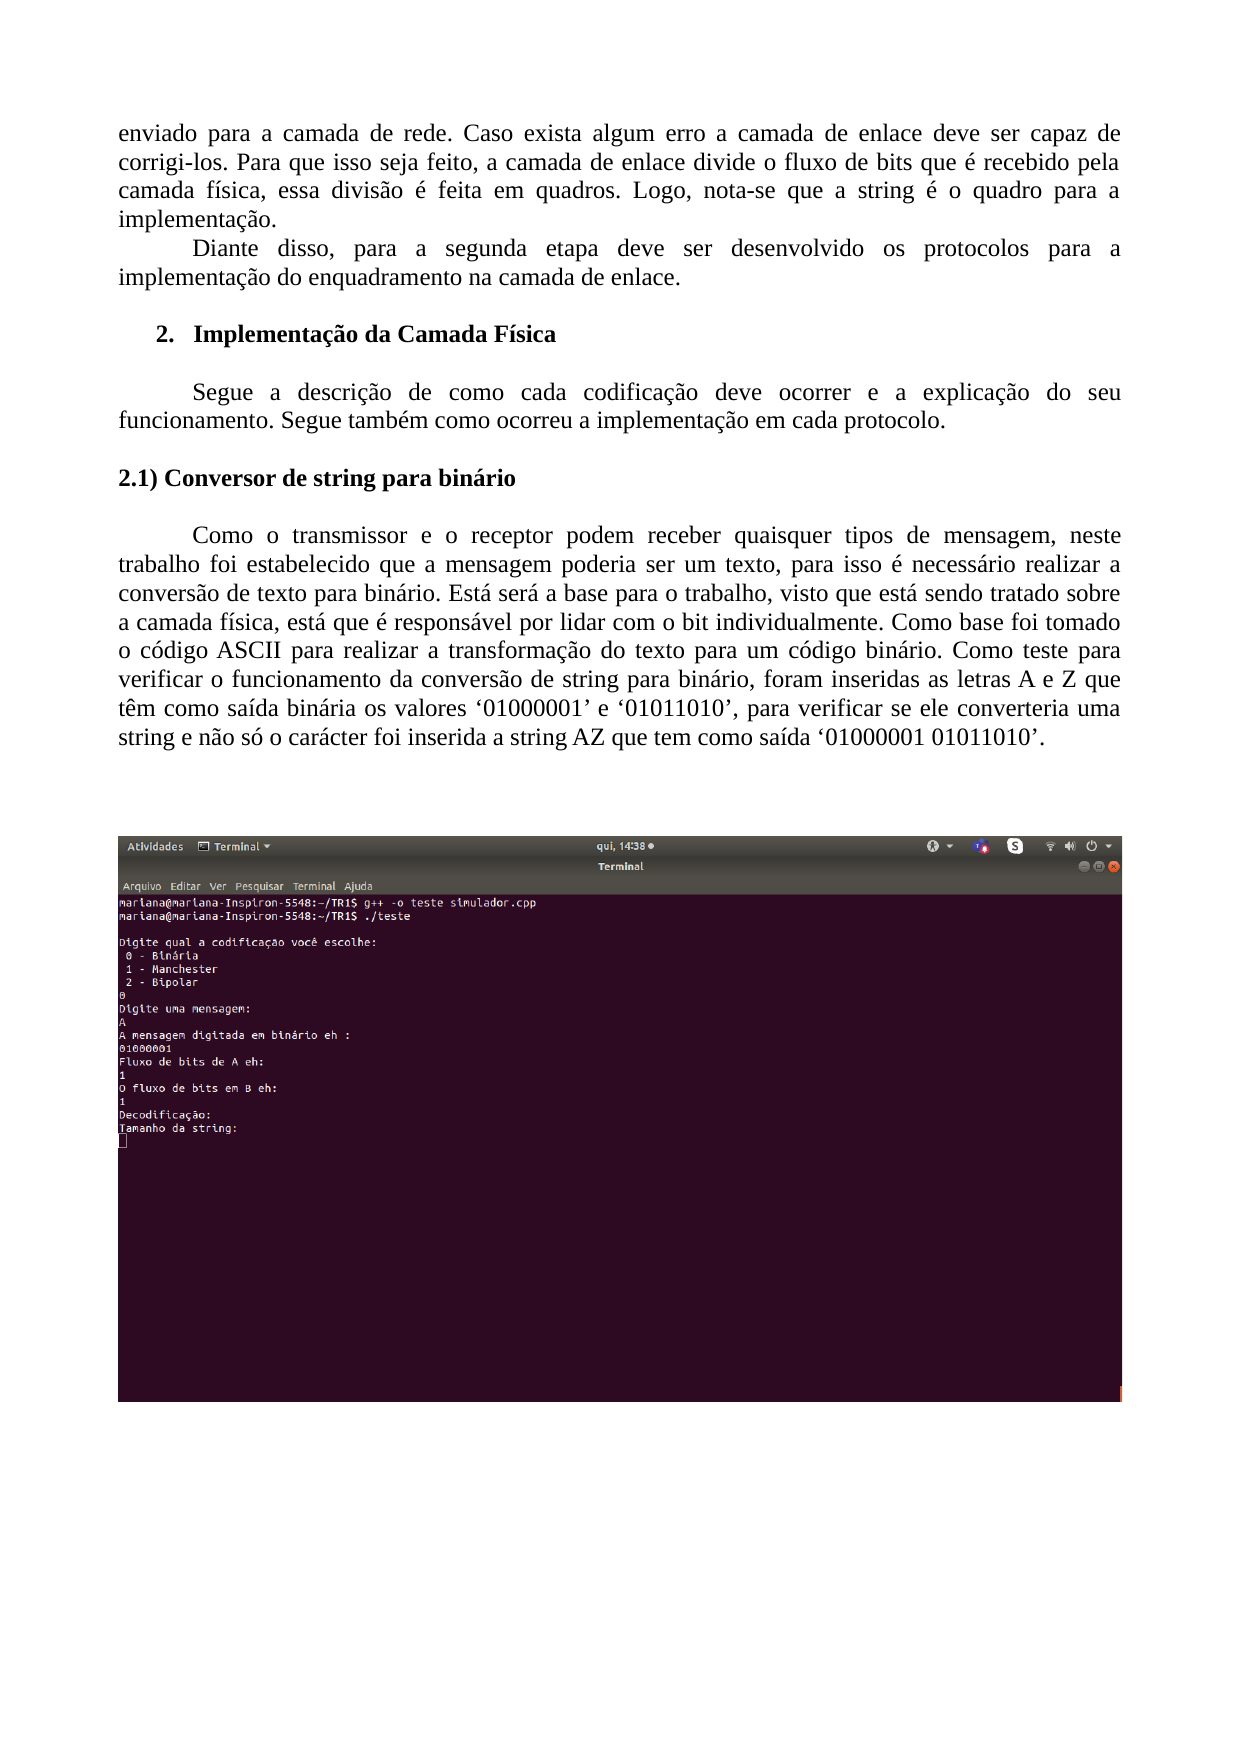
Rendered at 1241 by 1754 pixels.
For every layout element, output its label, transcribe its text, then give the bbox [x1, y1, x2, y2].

text Diante disso, para a segunda etapa deve ser desenvolvido os protocolos para a implementação do enquadramento na camada de enlace. [118, 233, 1122, 291]
text Como o transmissor e o receptor podem receber quaisquer tipos de mensagem, neste trabalho foi estabelecido que a mensagem poderia ser um texto, para isso é necessário realizar a conversão de texto para binário. Está será a base para o trabalho, visto que está sendo tratado sobre a camada física, está que é responsável por lidar com o bit individualmente. Como base foi tomado o código ASCII para realizar a transformação do texto para um código binário. Como teste para verificar o funcionamento da conversão de string para binário, foram inseridas as letras A e Z que têm como saída binária os valores ‘01000001’ e ‘01011010’, para verificar se ele converteria uma string e não só o carácter foi inserida a string AZ que tem como saída ‘01000001 01011010’. [118, 521, 1122, 751]
text enviado para a camada de rede. Caso exista algum erro a camada de enlace deve ser capaz de corrigi-los. Para que isso seja feito, a camada de enlace divide o fluxo de bits que é recebido pela camada física, essa divisão é feita em quadros. Logo, nota-se que a string é o quadro para a implementação. [118, 118, 1122, 233]
picture [118, 836, 1123, 1402]
text Segue a descrição de como cada codificação deve ocorrer e a explicação do seu funcionamento. Segue também como ocorreu a implementação em cada protocolo. [118, 377, 1122, 434]
text 2.1) Conversor de string para binário [118, 463, 1122, 492]
list Implementação da Camada Física [156, 319, 1122, 348]
